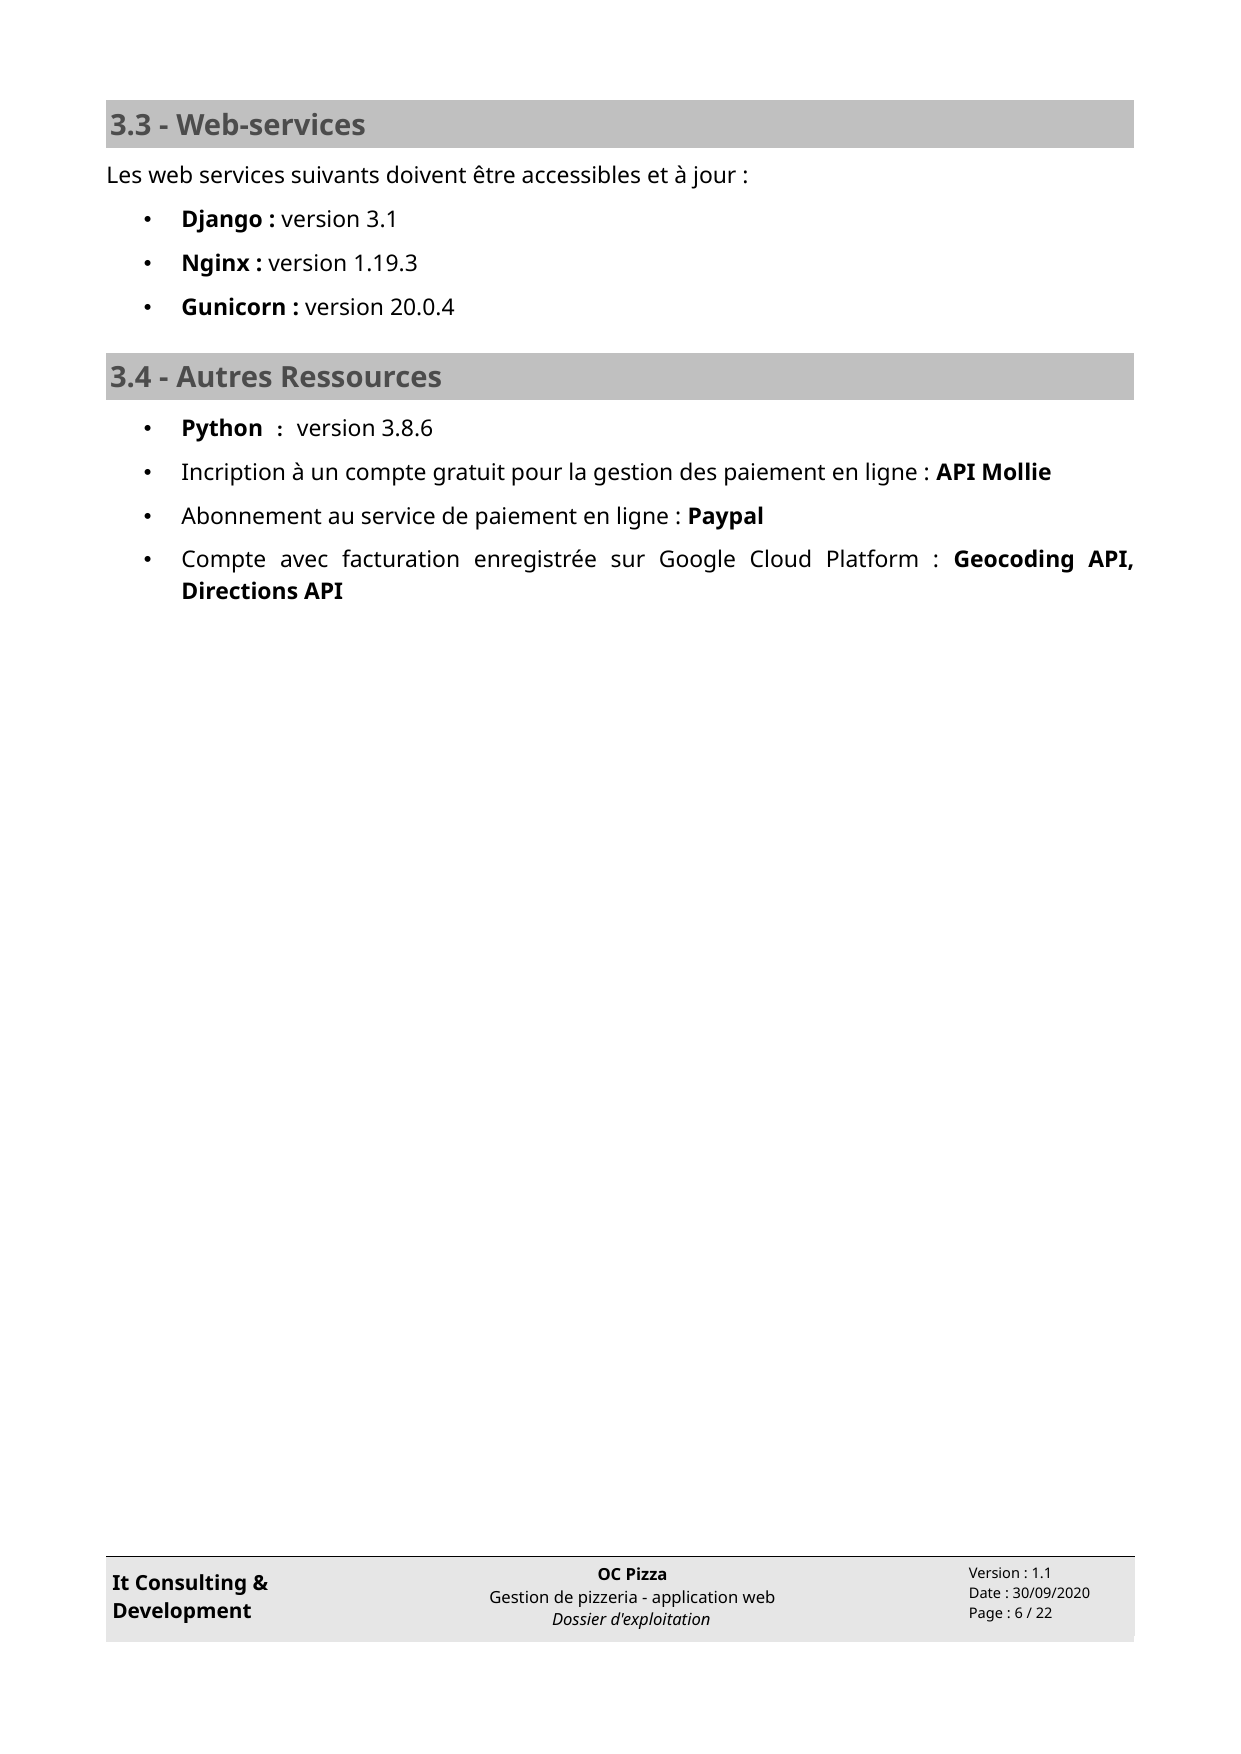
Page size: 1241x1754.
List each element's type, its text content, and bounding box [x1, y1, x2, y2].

list Python : version 3.8.6 [144, 412, 1134, 443]
list Django : version 3.1 [144, 203, 1134, 234]
subtitle Web-services [107, 101, 1133, 147]
list Abonnement au service de paiement en ligne : Paypal [144, 500, 1134, 531]
subtitle Autres Ressources [107, 354, 1133, 399]
text Les web services suivants doivent être accessibles et à jour : [106, 159, 1134, 191]
list Nginx : version 1.19.3 [144, 247, 1134, 278]
list Gunicorn : version 20.0.4 [144, 291, 1134, 322]
list Compte avec facturation enregistrée sur Google Cloud Platform : Geocoding API, Directions API [144, 543, 1134, 606]
list Incription à un compte gratuit pour la gestion des paiement en ligne : API Mollie [144, 456, 1134, 487]
